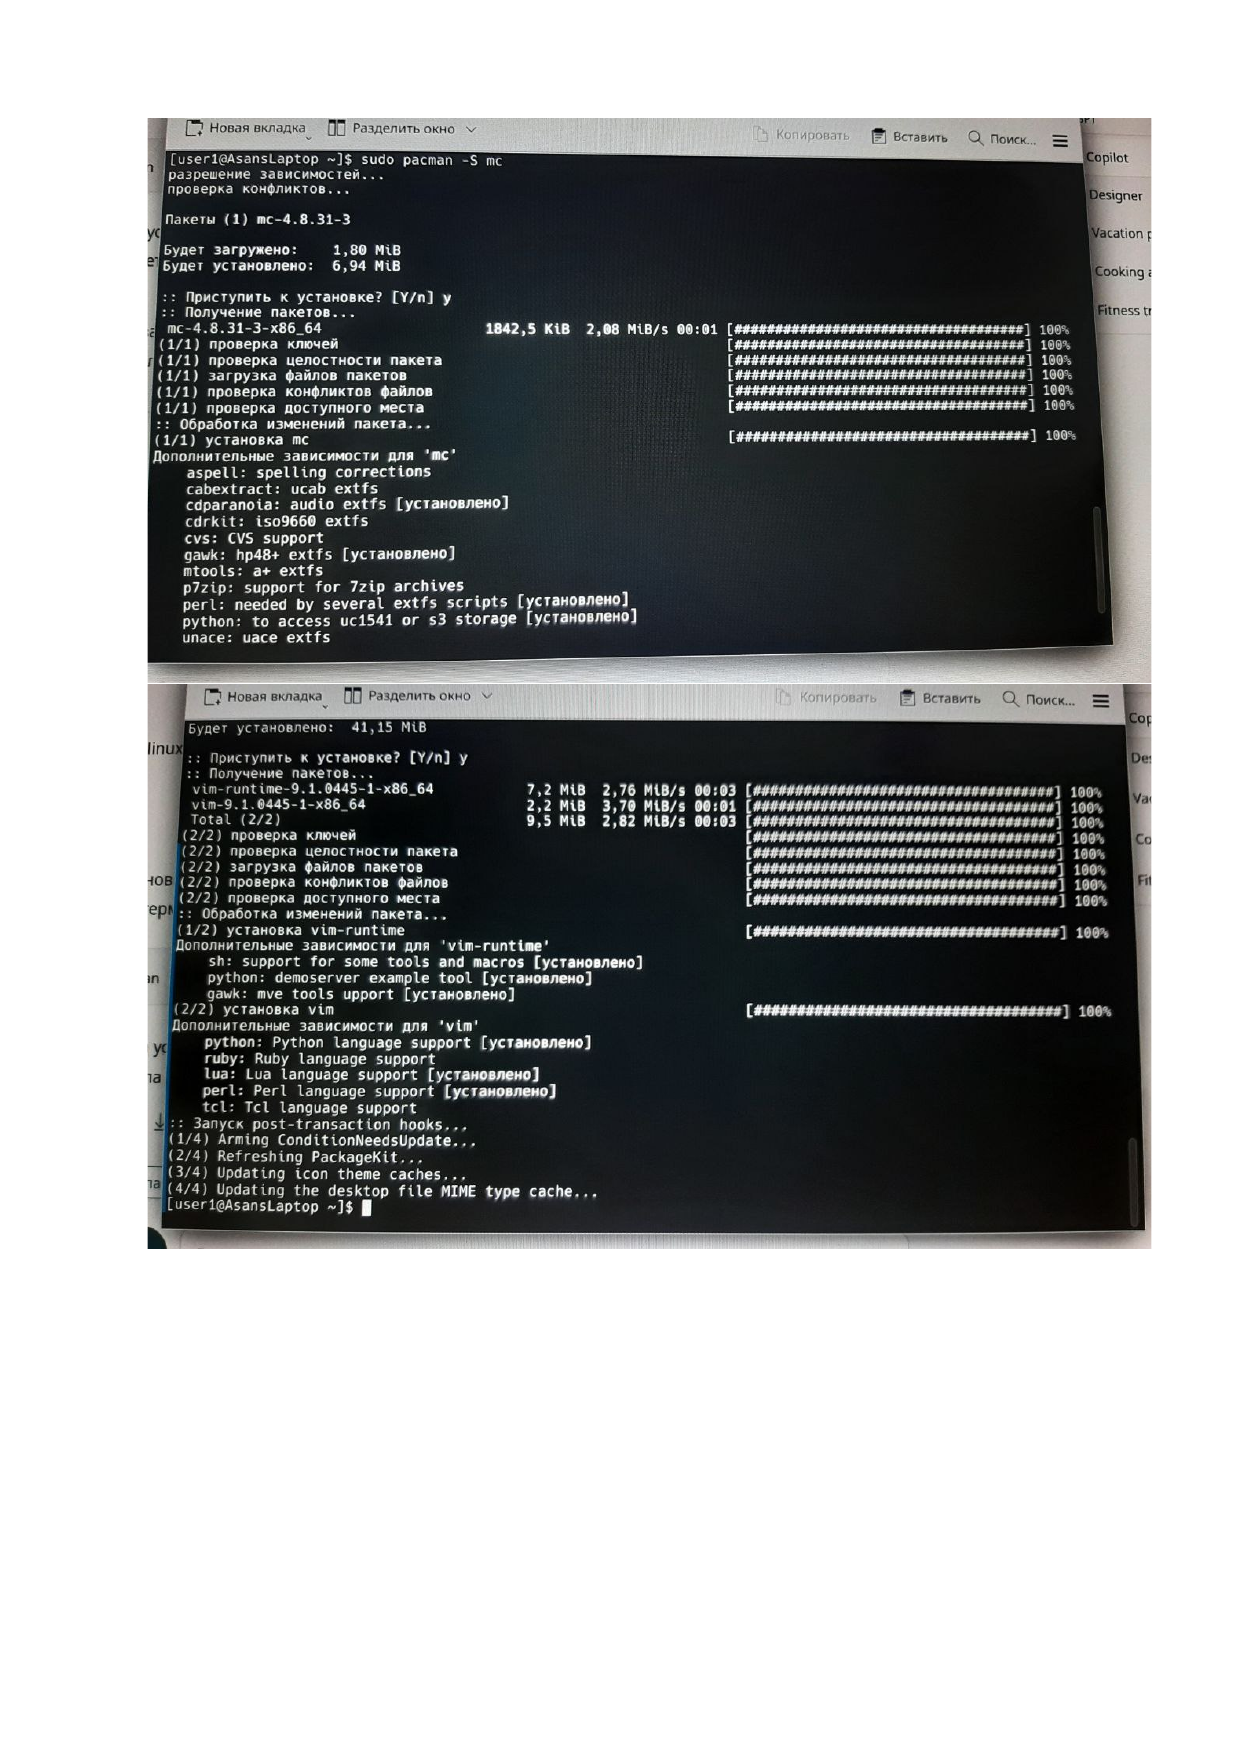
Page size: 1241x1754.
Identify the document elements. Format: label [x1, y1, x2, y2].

picture [147, 118, 1152, 683]
picture [147, 684, 1152, 1249]
